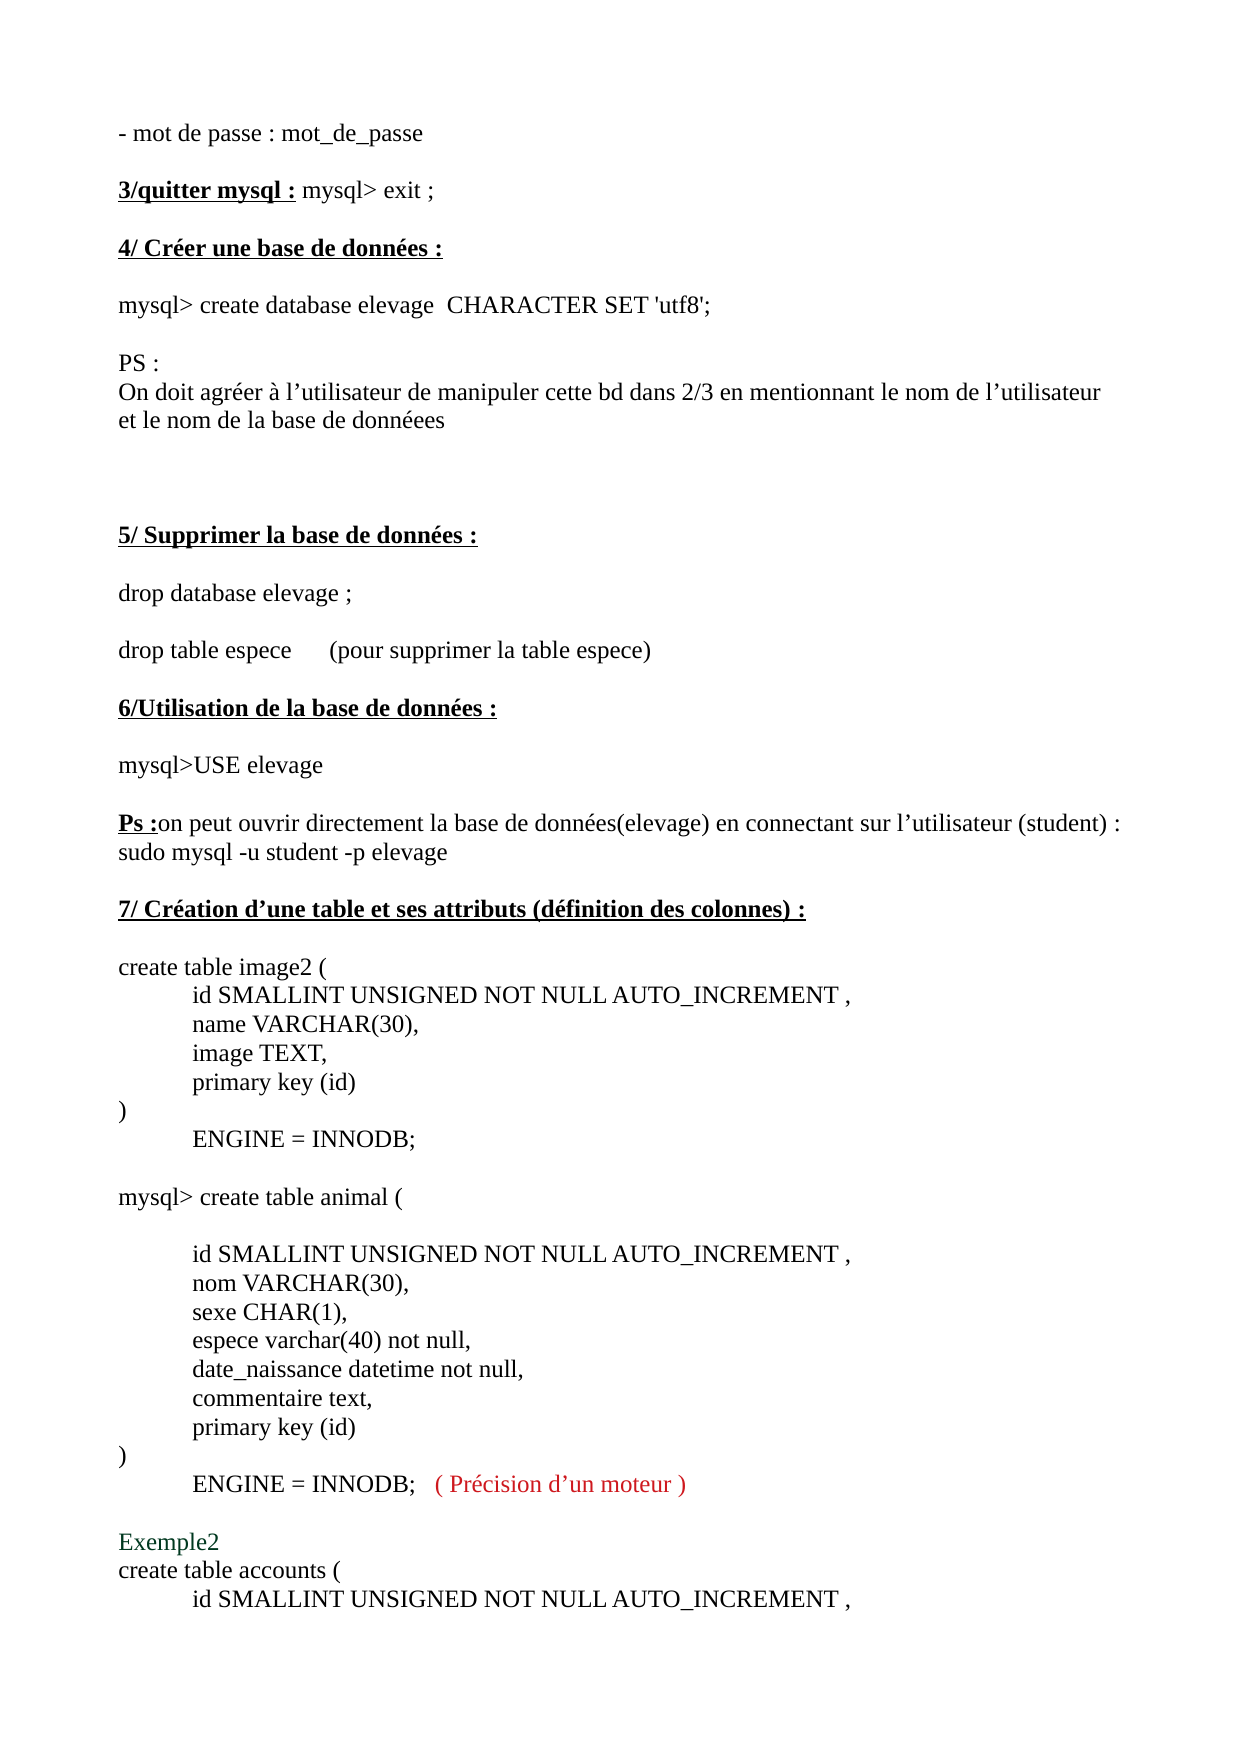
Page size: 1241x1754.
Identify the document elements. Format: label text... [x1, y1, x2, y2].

text nom VARCHAR(30), [118, 1268, 1122, 1297]
text mysql>USE elevage [118, 751, 1122, 779]
text Ps :on peut ouvrir directement la base de données(elevage) en connectant sur l’utilisateur (student) : [118, 808, 1122, 837]
text 6/Utilisation de la base de données : [118, 693, 1122, 722]
text id SMALLINT UNSIGNED NOT NULL AUTO_INCREMENT , [118, 981, 1122, 1009]
text mysql> create table animal ( [118, 1182, 1122, 1211]
text 5/ Supprimer la base de données : [118, 521, 1122, 549]
text ) [118, 1441, 1122, 1469]
text drop database elevage ; [118, 578, 1122, 607]
text date_naissance datetime not null, [118, 1354, 1122, 1383]
text sudo mysql -u student -p elevage [118, 837, 1122, 866]
text Exemple2 [118, 1527, 1122, 1556]
text sexe CHAR(1), [118, 1297, 1122, 1326]
text 3/quitter mysql : mysql> exit ; [118, 176, 1122, 204]
text ) [118, 1096, 1122, 1124]
text image TEXT, [118, 1038, 1122, 1067]
text mysql> create database elevage CHARACTER SET 'utf8'; [118, 291, 1122, 319]
text create table image2 ( [118, 952, 1122, 981]
text primary key (id) [118, 1412, 1122, 1441]
text 4/ Créer une base de données : [118, 233, 1122, 262]
text id SMALLINT UNSIGNED NOT NULL AUTO_INCREMENT , [118, 1584, 1122, 1613]
text id SMALLINT UNSIGNED NOT NULL AUTO_INCREMENT , [118, 1239, 1122, 1268]
text commentaire text, [118, 1383, 1122, 1412]
text ENGINE = INNODB; ( Précision d’un moteur ) [118, 1469, 1122, 1498]
text PS : [118, 348, 1122, 377]
text drop table espece (pour supprimer la table espece) [118, 636, 1122, 664]
text espece varchar(40) not null, [118, 1326, 1122, 1354]
text create table accounts ( [118, 1556, 1122, 1584]
text On doit agréer à l’utilisateur de manipuler cette bd dans 2/3 en mentionnant le nom de l’utilisateur et le nom de la base de donnéees [118, 377, 1122, 434]
text 7/ Création d’une table et ses attributs (définition des colonnes) : [118, 894, 1122, 923]
text primary key (id) [118, 1067, 1122, 1096]
text - mot de passe : mot_de_passe [118, 118, 1122, 147]
text name VARCHAR(30), [118, 1009, 1122, 1038]
text ENGINE = INNODB; [118, 1124, 1122, 1153]
